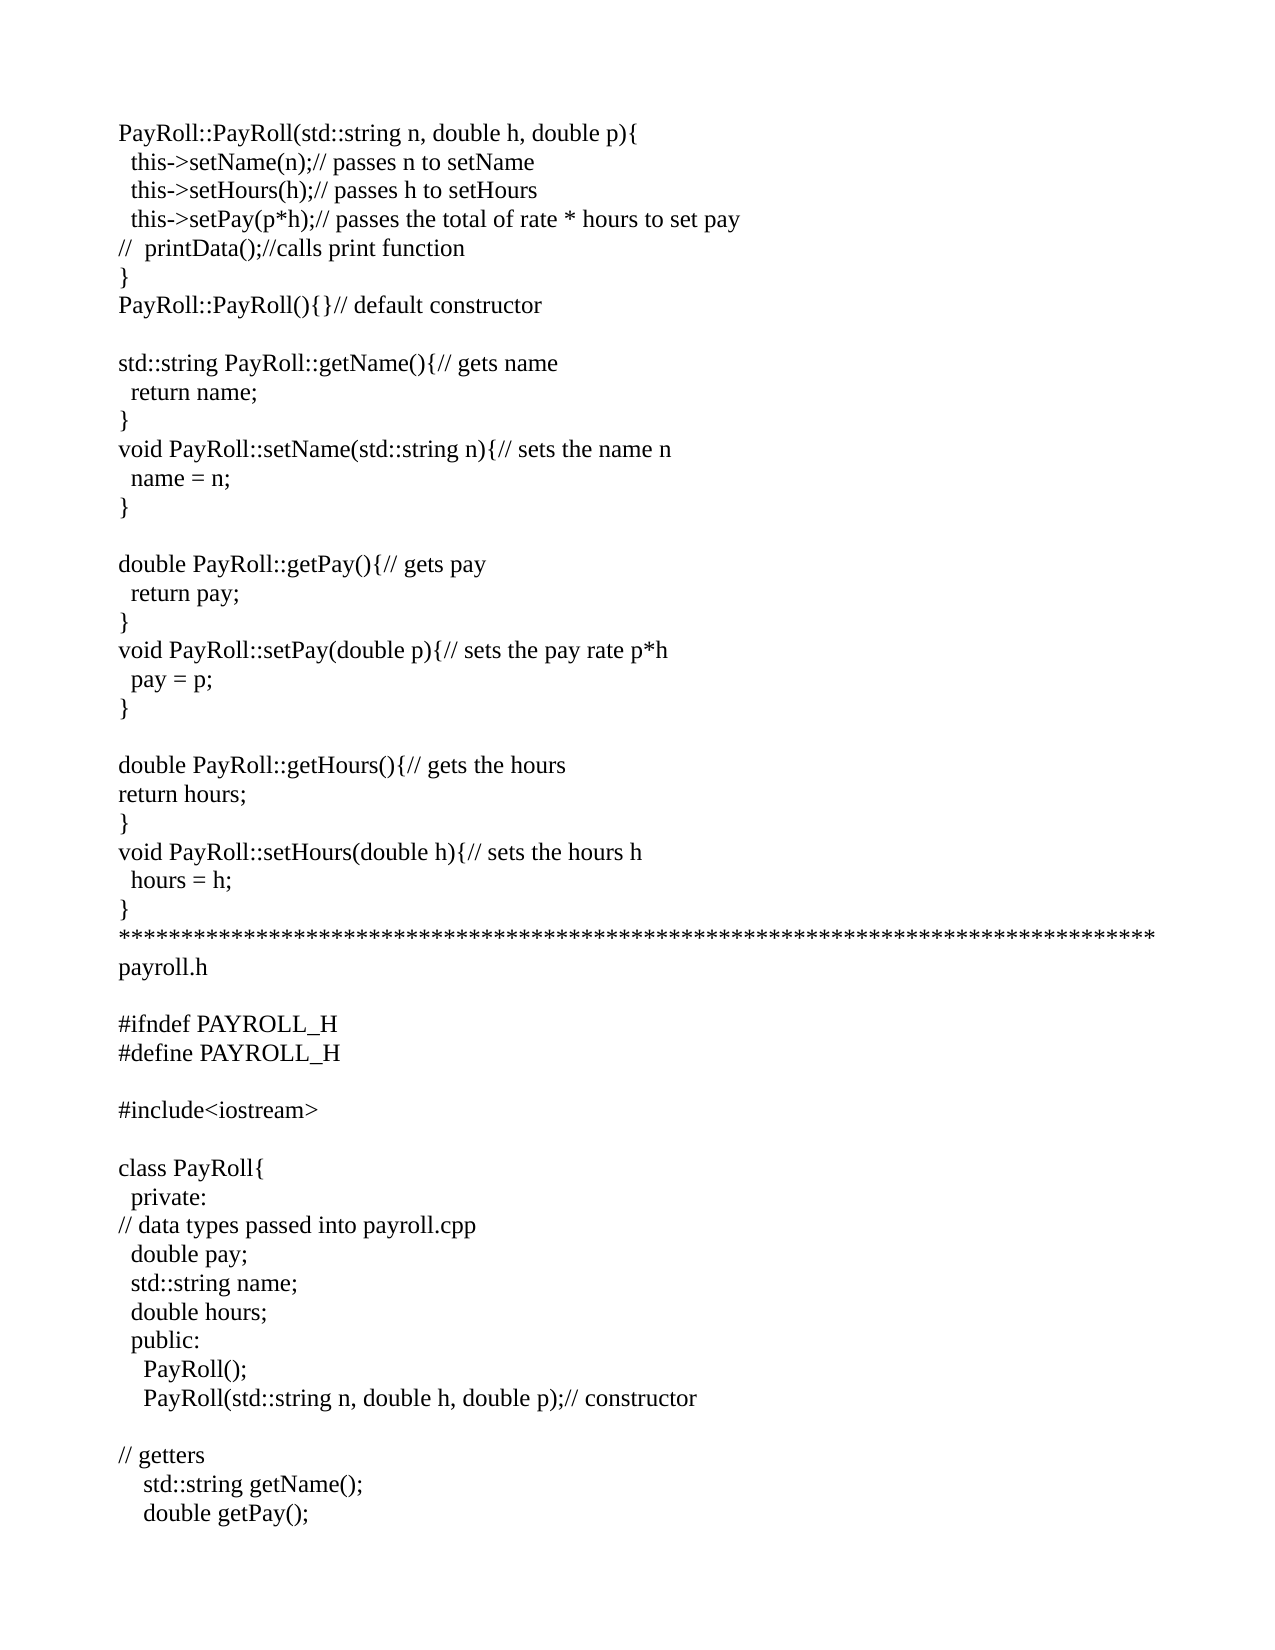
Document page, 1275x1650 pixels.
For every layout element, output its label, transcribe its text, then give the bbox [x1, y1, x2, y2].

text this->setPay(p*h);// passes the total of rate * hours to set pay [118, 204, 1157, 233]
text // printData();//calls print function [118, 233, 1157, 262]
text class PayRoll{ [118, 1153, 1157, 1182]
text double pay; [118, 1239, 1157, 1268]
text #ifndef PAYROLL_H [118, 1009, 1157, 1038]
text double PayRoll::getHours(){// gets the hours [118, 751, 1157, 779]
text void PayRoll::setHours(double h){// sets the hours h [118, 837, 1157, 866]
text void PayRoll::setName(std::string n){// sets the name n [118, 434, 1157, 463]
text PayRoll(std::string n, double h, double p);// constructor [118, 1383, 1157, 1412]
text this->setHours(h);// passes h to setHours [118, 176, 1157, 204]
text // data types passed into payroll.cpp [118, 1211, 1157, 1239]
text } [118, 607, 1157, 636]
text double PayRoll::getPay(){// gets pay [118, 549, 1157, 578]
text #define PAYROLL_H [118, 1038, 1157, 1067]
text PayRoll::PayRoll(std::string n, double h, double p){ [118, 118, 1157, 147]
text return pay; [118, 578, 1157, 607]
text void PayRoll::setPay(double p){// sets the pay rate p*h [118, 636, 1157, 664]
text } [118, 262, 1157, 291]
text return name; [118, 377, 1157, 406]
text double hours; [118, 1297, 1157, 1326]
text public: [118, 1326, 1157, 1354]
text ***********************************************************************************payroll.h [118, 923, 1157, 981]
text pay = p; [118, 664, 1157, 693]
text } [118, 406, 1157, 434]
text } [118, 894, 1157, 923]
text return hours; [118, 779, 1157, 808]
text #include<iostream> [118, 1096, 1157, 1124]
text private: [118, 1182, 1157, 1211]
text PayRoll(); [118, 1354, 1157, 1383]
text PayRoll::PayRoll(){}// default constructor [118, 291, 1157, 319]
text std::string PayRoll::getName(){// gets name [118, 348, 1157, 377]
text std::string name; [118, 1268, 1157, 1297]
text // getters [118, 1441, 1157, 1469]
text this->setName(n);// passes n to setName [118, 147, 1157, 176]
text name = n; [118, 463, 1157, 492]
text std::string getName(); [118, 1469, 1157, 1498]
text } [118, 808, 1157, 837]
text } [118, 492, 1157, 521]
text hours = h; [118, 866, 1157, 894]
text double getPay(); [118, 1498, 1157, 1527]
text } [118, 693, 1157, 722]
